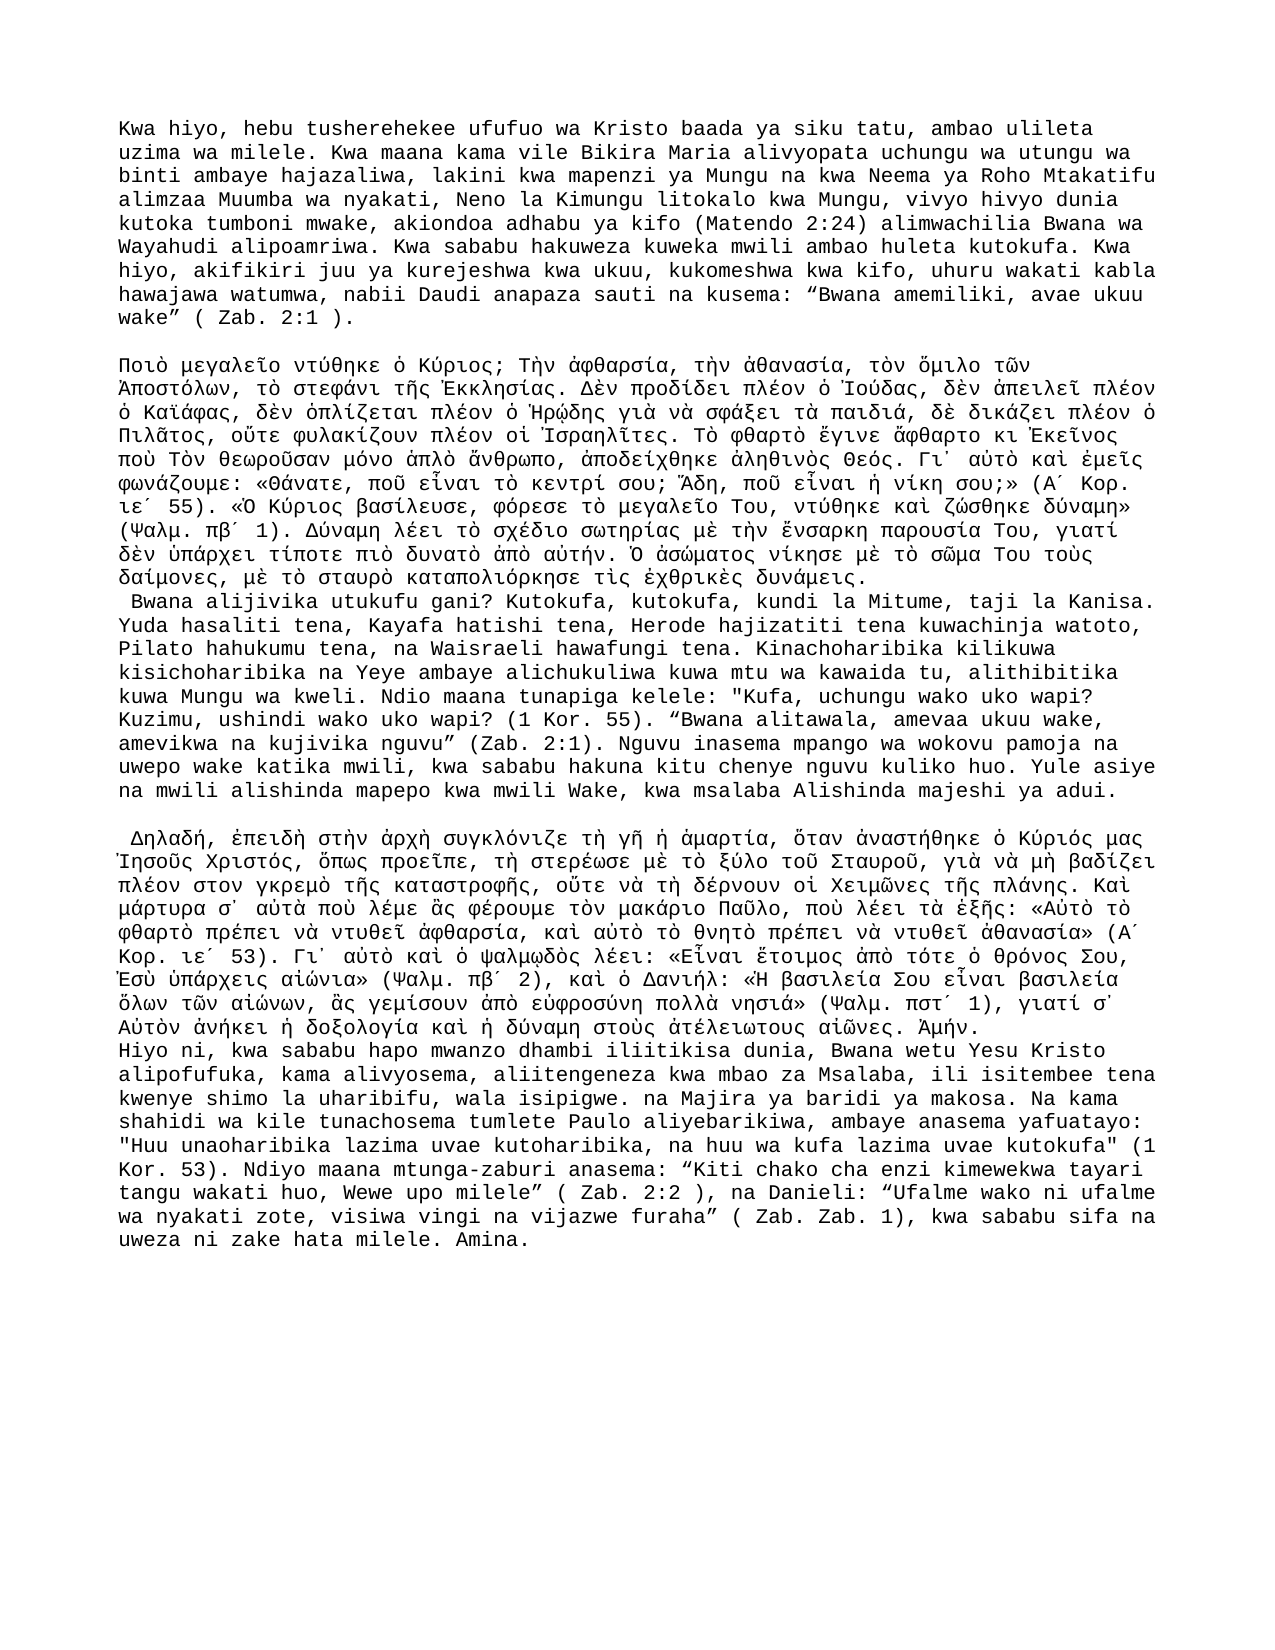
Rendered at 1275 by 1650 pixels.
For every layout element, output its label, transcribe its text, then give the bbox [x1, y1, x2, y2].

text Δηλαδή, ἐπειδὴ στὴν ἀρχὴ συγκλόνιζε τὴ γῆ ἡ ἁμαρτία, ὅταν ἀναστήθηκε ὁ Κύριός μας Ἰησοῦς Χριστός, ὅπως προεῖπε, τὴ στερέωσε μὲ τὸ ξύλο τοῦ Σταυροῦ, γιὰ νὰ μὴ βαδίζει πλέον στoν γκρεμὸ τῆς καταστροφῆς, οὔτε νὰ τὴ δέρνουν οἱ Χειμῶνες τῆς πλάνης. Καὶ μάρτυρα σ᾿ αὐτὰ ποὺ λέμε ἂς φέρουμε τὸν μακάριο Παῦλο, ποὺ λέει τὰ ἑξῆς: «Αὐτὸ τὸ φθαρτὸ πρέπει νὰ ντυθεῖ ἀφθαρσία, καὶ αὐτὸ τὸ θνητὸ πρέπει νὰ ντυθεῖ ἀθανασία» (Α´ Κορ. ιε´ 53). Γι᾿ αὐτὸ καὶ ὁ ψαλμῳδὸς λέει: «Εἶναι ἕτοιμος ἀπὸ τότε ὁ θρόνος Σου, Ἐσὺ ὑπάρχεις αἰώνια» (Ψαλμ. πβ´ 2), καὶ ὁ Δανιήλ: «Ἡ βασιλεία Σου εἶναι βασιλεία ὅλων τῶν αἰώνων, ἂς γεμίσουν ἀπὸ εὐφροσύνη πολλὰ νησιά» (Ψαλμ. πστ´ 1), γιατί σ᾿ Αὐτὸν ἀνήκει ἡ δοξολογία καὶ ἡ δύναμη στοὺς ἀτέλειωτους αἰῶνες. Ἀμήν. Hiyo ni, kwa sababu hapo mwanzo dhambi iliitikisa dunia, Bwana wetu Yesu Kristo alipofufuka, kama alivyosema, aliitengeneza kwa mbao za Msalaba, ili isitembee tena kwenye shimo la uharibifu, wala isipigwe. na Majira ya baridi ya makosa. Na kama shahidi wa kile tunachosema tumlete Paulo aliyebarikiwa, ambaye anasema yafuatayo: "Huu unaoharibika lazima uvae kutoharibika, na huu wa kufa lazima uvae kutokufa" (1 Kor. 53). Ndiyo maana mtunga-zaburi anasema: “Kiti chako cha enzi kimewekwa tayari tangu wakati huo, Wewe upo milele” ( Zab. 2:2 ), na Danieli: “Ufalme wako ni ufalme wa nyakati zote, visiwa vingi na vijazwe furaha” ( Zab. Zab. 1), kwa sababu sifa na uweza ni zake hata milele. Amina. [118, 827, 1157, 1253]
text Ποιὸ μεγαλεῖο ντύθηκε ὁ Κύριος; Τὴν ἀφθαρσία, τὴν ἀθανασία, τὸν ὅμιλο τῶν Ἀποστόλων, τὸ στεφάνι τῆς Ἐκκλησίας. Δὲν προδίδει πλέον ὁ Ἰούδας, δὲν ἀπειλεῖ πλέον ὁ Καϊάφας, δὲν ὁπλίζεται πλέον ὁ Ἡρῴδης γιὰ νὰ σφάξει τὰ παιδιά, δὲ δικάζει πλέον ὁ Πιλᾶτος, οὔτε φυλακίζουν πλέον οἱ Ἰσραηλῖτες. Τὸ φθαρτὸ ἔγινε ἄφθαρτο κι Ἐκεῖνος ποὺ Τὸν θεωροῦσαν μόνο ἁπλὸ ἄνθρωπο, ἀποδείχθηκε ἀληθινὸς Θεός. Γι᾿ αὐτὸ καὶ ἐμεῖς φωνάζουμε: «Θάνατε, ποῦ εἶναι τὸ κεντρί σου; Ἅδη, ποῦ εἶναι ἡ νίκη σου;» (Α´ Κορ. ιε´ 55). «Ὁ Κύριος βασίλευσε, φόρεσε τὸ μεγαλεῖο Του, ντύθηκε καὶ ζώσθηκε δύναμη» (Ψαλμ. πβ´ 1). Δύναμη λέει τὸ σχέδιο σωτηρίας μὲ τὴν ἔνσαρκη παρουσία Του, γιατί δὲν ὑπάρχει τίποτε πιὸ δυνατὸ ἀπὸ αὐτήν. Ὁ ἀσώματος νίκησε μὲ τὸ σῶμα Του τοὺς δαίμονες, μὲ τὸ σταυρὸ καταπολιόρκησε τὶς ἐχθρικὲς δυνάμεις. [118, 354, 1157, 591]
text Kwa hiyo, hebu tusherehekee ufufuo wa Kristo baada ya siku tatu, ambao ulileta uzima wa milele. Kwa maana kama vile Bikira Maria alivyopata uchungu wa utungu wa binti ambaye hajazaliwa, lakini kwa mapenzi ya Mungu na kwa Neema ya Roho Mtakatifu alimzaa Muumba wa nyakati, Neno la Kimungu litokalo kwa Mungu, vivyo hivyo dunia kutoka tumboni mwake, akiondoa adhabu ya kifo (Matendo 2:24) alimwachilia Bwana wa Wayahudi alipoamriwa. Kwa sababu hakuweza kuweka mwili ambao huleta kutokufa. Kwa hiyo, akifikiri juu ya kurejeshwa kwa ukuu, kukomeshwa kwa kifo, uhuru wakati kabla hawajawa watumwa, nabii Daudi anapaza sauti na kusema: “Bwana amemiliki, avae ukuu wake” ( Zab. 2:1 ). [118, 118, 1157, 331]
text Bwana alijivika utukufu gani? Kutokufa, kutokufa, kundi la Mitume, taji la Kanisa. Yuda hasaliti tena, Kayafa hatishi tena, Herode hajizatiti tena kuwachinja watoto, Pilato hahukumu tena, na Waisraeli hawafungi tena. Kinachoharibika kilikuwa kisichoharibika na Yeye ambaye alichukuliwa kuwa mtu wa kawaida tu, alithibitika kuwa Mungu wa kweli. Ndio maana tunapiga kelele: "Kufa, uchungu wako uko wapi? Kuzimu, ushindi wako uko wapi? (1 Kor. 55). “Bwana alitawala, amevaa ukuu wake, amevikwa na kujivika nguvu” (Zab. 2:1). Nguvu inasema mpango wa wokovu pamoja na uwepo wake katika mwili, kwa sababu hakuna kitu chenye nguvu kuliko huo. Yule asiye na mwili alishinda mapepo kwa mwili Wake, kwa msalaba Alishinda majeshi ya adui. [118, 591, 1157, 804]
